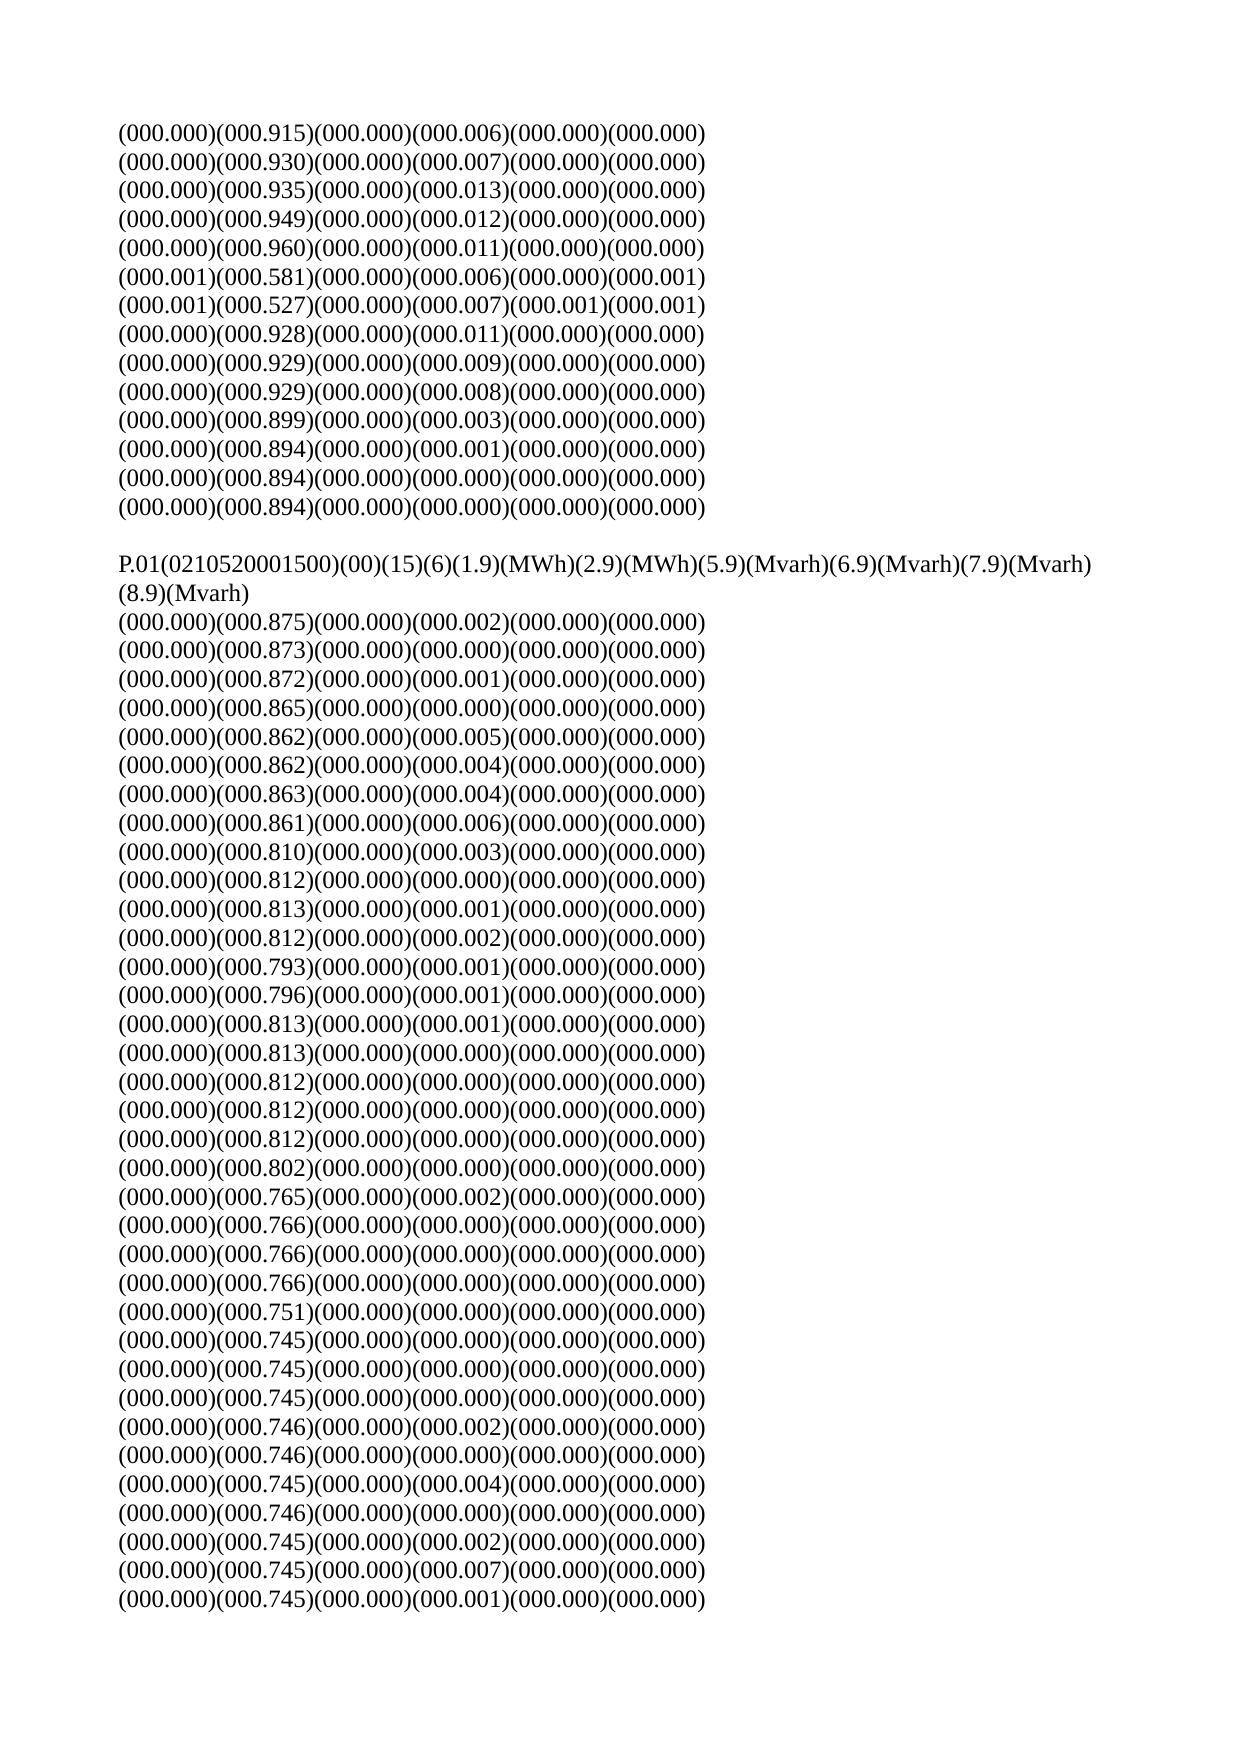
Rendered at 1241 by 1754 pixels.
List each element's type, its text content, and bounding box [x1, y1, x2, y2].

text (000.000)(000.745)(000.000)(000.000)(000.000)(000.000) [118, 1326, 1122, 1354]
text P.01(0210520001500)(00)(15)(6)(1.9)(MWh)(2.9)(MWh)(5.9)(Mvarh)(6.9)(Mvarh)(7.9)(Mvarh)(8.9)(Mvarh) [118, 549, 1122, 607]
text (000.000)(000.935)(000.000)(000.013)(000.000)(000.000) [118, 176, 1122, 204]
text (000.000)(000.813)(000.000)(000.001)(000.000)(000.000) [118, 894, 1122, 923]
text (000.000)(000.751)(000.000)(000.000)(000.000)(000.000) [118, 1297, 1122, 1326]
text (000.000)(000.802)(000.000)(000.000)(000.000)(000.000) [118, 1153, 1122, 1182]
text (000.000)(000.766)(000.000)(000.000)(000.000)(000.000) [118, 1268, 1122, 1297]
text (000.000)(000.929)(000.000)(000.008)(000.000)(000.000) [118, 377, 1122, 406]
text (000.000)(000.875)(000.000)(000.002)(000.000)(000.000) [118, 607, 1122, 636]
text (000.000)(000.873)(000.000)(000.000)(000.000)(000.000) [118, 636, 1122, 664]
text (000.000)(000.745)(000.000)(000.000)(000.000)(000.000) [118, 1354, 1122, 1383]
text (000.000)(000.813)(000.000)(000.000)(000.000)(000.000) [118, 1038, 1122, 1067]
text (000.000)(000.745)(000.000)(000.000)(000.000)(000.000) [118, 1383, 1122, 1412]
text (000.001)(000.581)(000.000)(000.006)(000.000)(000.001) [118, 262, 1122, 291]
text (000.000)(000.949)(000.000)(000.012)(000.000)(000.000) [118, 204, 1122, 233]
text (000.000)(000.872)(000.000)(000.001)(000.000)(000.000) [118, 664, 1122, 693]
text (000.000)(000.810)(000.000)(000.003)(000.000)(000.000) [118, 837, 1122, 866]
text (000.000)(000.745)(000.000)(000.001)(000.000)(000.000) [118, 1584, 1122, 1613]
text (000.000)(000.894)(000.000)(000.000)(000.000)(000.000) [118, 492, 1122, 521]
text (000.000)(000.861)(000.000)(000.006)(000.000)(000.000) [118, 808, 1122, 837]
text (000.000)(000.929)(000.000)(000.009)(000.000)(000.000) [118, 348, 1122, 377]
text (000.000)(000.766)(000.000)(000.000)(000.000)(000.000) [118, 1211, 1122, 1239]
text (000.000)(000.796)(000.000)(000.001)(000.000)(000.000) [118, 981, 1122, 1009]
text (000.000)(000.793)(000.000)(000.001)(000.000)(000.000) [118, 952, 1122, 981]
text (000.000)(000.765)(000.000)(000.002)(000.000)(000.000) [118, 1182, 1122, 1211]
text (000.000)(000.928)(000.000)(000.011)(000.000)(000.000) [118, 319, 1122, 348]
text (000.000)(000.812)(000.000)(000.000)(000.000)(000.000) [118, 1067, 1122, 1096]
text (000.000)(000.745)(000.000)(000.007)(000.000)(000.000) [118, 1556, 1122, 1584]
text (000.000)(000.960)(000.000)(000.011)(000.000)(000.000) [118, 233, 1122, 262]
text (000.000)(000.812)(000.000)(000.000)(000.000)(000.000) [118, 866, 1122, 894]
text (000.000)(000.862)(000.000)(000.004)(000.000)(000.000) [118, 751, 1122, 779]
text (000.000)(000.812)(000.000)(000.000)(000.000)(000.000) [118, 1096, 1122, 1124]
text (000.000)(000.894)(000.000)(000.000)(000.000)(000.000) [118, 463, 1122, 492]
text (000.000)(000.899)(000.000)(000.003)(000.000)(000.000) [118, 406, 1122, 434]
text (000.000)(000.766)(000.000)(000.000)(000.000)(000.000) [118, 1239, 1122, 1268]
text (000.000)(000.812)(000.000)(000.000)(000.000)(000.000) [118, 1124, 1122, 1153]
text (000.000)(000.746)(000.000)(000.002)(000.000)(000.000) [118, 1412, 1122, 1441]
text (000.000)(000.865)(000.000)(000.000)(000.000)(000.000) [118, 693, 1122, 722]
text (000.000)(000.930)(000.000)(000.007)(000.000)(000.000) [118, 147, 1122, 176]
text (000.001)(000.527)(000.000)(000.007)(000.001)(000.001) [118, 291, 1122, 319]
text (000.000)(000.745)(000.000)(000.004)(000.000)(000.000) [118, 1469, 1122, 1498]
text (000.000)(000.813)(000.000)(000.001)(000.000)(000.000) [118, 1009, 1122, 1038]
text (000.000)(000.746)(000.000)(000.000)(000.000)(000.000) [118, 1498, 1122, 1527]
text (000.000)(000.745)(000.000)(000.002)(000.000)(000.000) [118, 1527, 1122, 1556]
text (000.000)(000.862)(000.000)(000.005)(000.000)(000.000) [118, 722, 1122, 751]
text (000.000)(000.746)(000.000)(000.000)(000.000)(000.000) [118, 1441, 1122, 1469]
text (000.000)(000.863)(000.000)(000.004)(000.000)(000.000) [118, 779, 1122, 808]
text (000.000)(000.894)(000.000)(000.001)(000.000)(000.000) [118, 434, 1122, 463]
text (000.000)(000.812)(000.000)(000.002)(000.000)(000.000) [118, 923, 1122, 952]
text (000.000)(000.915)(000.000)(000.006)(000.000)(000.000) [118, 118, 1122, 147]
